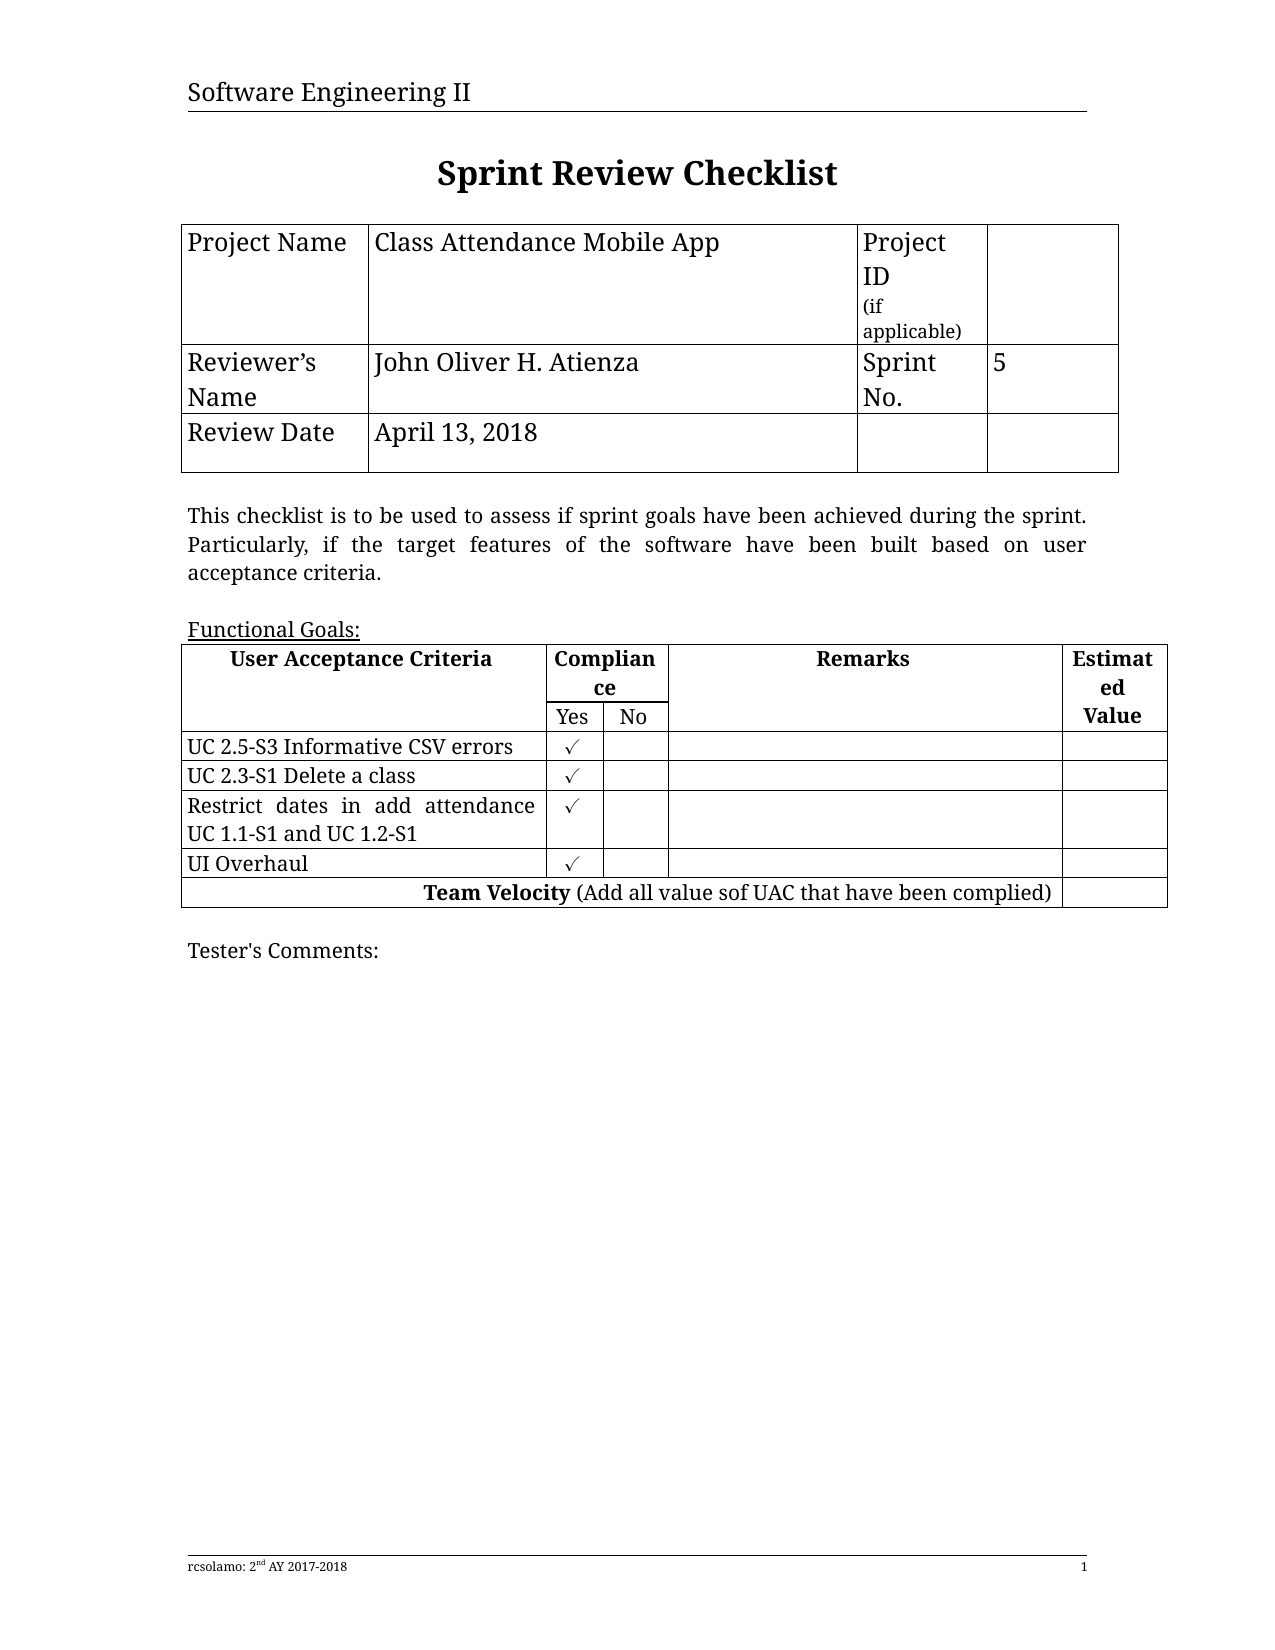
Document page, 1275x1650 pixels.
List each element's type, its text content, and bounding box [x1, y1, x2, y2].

table_cell Reviewer’s Name [182, 345, 368, 413]
table_cell [669, 732, 1062, 760]
table_cell [604, 849, 668, 877]
table_header Remarks [669, 645, 1062, 731]
table_cell [669, 761, 1062, 790]
table_cell ✓ [547, 761, 603, 790]
text Sprint Review Checklist [187, 150, 1087, 195]
table_cell April 13, 2018 [369, 414, 857, 472]
table_cell [1063, 761, 1167, 790]
table_header Estimated Value [1063, 645, 1167, 731]
table_cell [1063, 732, 1167, 760]
table_cell UI Overhaul [182, 849, 546, 877]
table_header Compliance [547, 645, 668, 701]
table_header User Acceptance Criteria [182, 645, 546, 731]
table_cell Review Date [182, 414, 368, 472]
table_cell UC 2.5-S3 Informative CSV errors [182, 732, 546, 760]
table_cell ✓ [547, 791, 603, 848]
table_cell ✓ [547, 732, 603, 760]
table_cell [1063, 878, 1167, 907]
table_cell Yes [547, 703, 603, 731]
table_cell [669, 849, 1062, 877]
table_header Project Name [182, 225, 368, 344]
table_cell [604, 732, 668, 760]
text Functional Goals: [187, 615, 1087, 643]
table_cell Sprint No. [858, 345, 987, 413]
table_header Project ID (if applicable) [858, 225, 987, 344]
table_cell John Oliver H. Atienza [369, 345, 857, 413]
table_cell 5 [988, 345, 1118, 413]
table_cell [988, 414, 1118, 472]
table_cell [858, 414, 987, 472]
table_cell Team Velocity (Add all value sof UAC that have been complied) [182, 878, 1062, 907]
table_cell [669, 791, 1062, 848]
text This checklist is to be used to assess if sprint goals have been achieved during the sprint. Particularly, if the target features of the software have been built based on user acceptance criteria. [187, 501, 1087, 587]
table_cell [604, 791, 668, 848]
table_cell No [604, 703, 668, 731]
table_header [988, 225, 1118, 344]
table_cell Restrict dates in add attendance UC 1.1-S1 and UC 1.2-S1 [182, 791, 546, 848]
table_cell ✓ [547, 849, 603, 877]
table_cell [1063, 849, 1167, 877]
table_cell [1063, 791, 1167, 848]
table_header Class Attendance Mobile App [369, 225, 857, 344]
table_cell UC 2.3-S1 Delete a class [182, 761, 546, 790]
table_cell [604, 761, 668, 790]
text Tester's Comments: [187, 936, 1087, 964]
